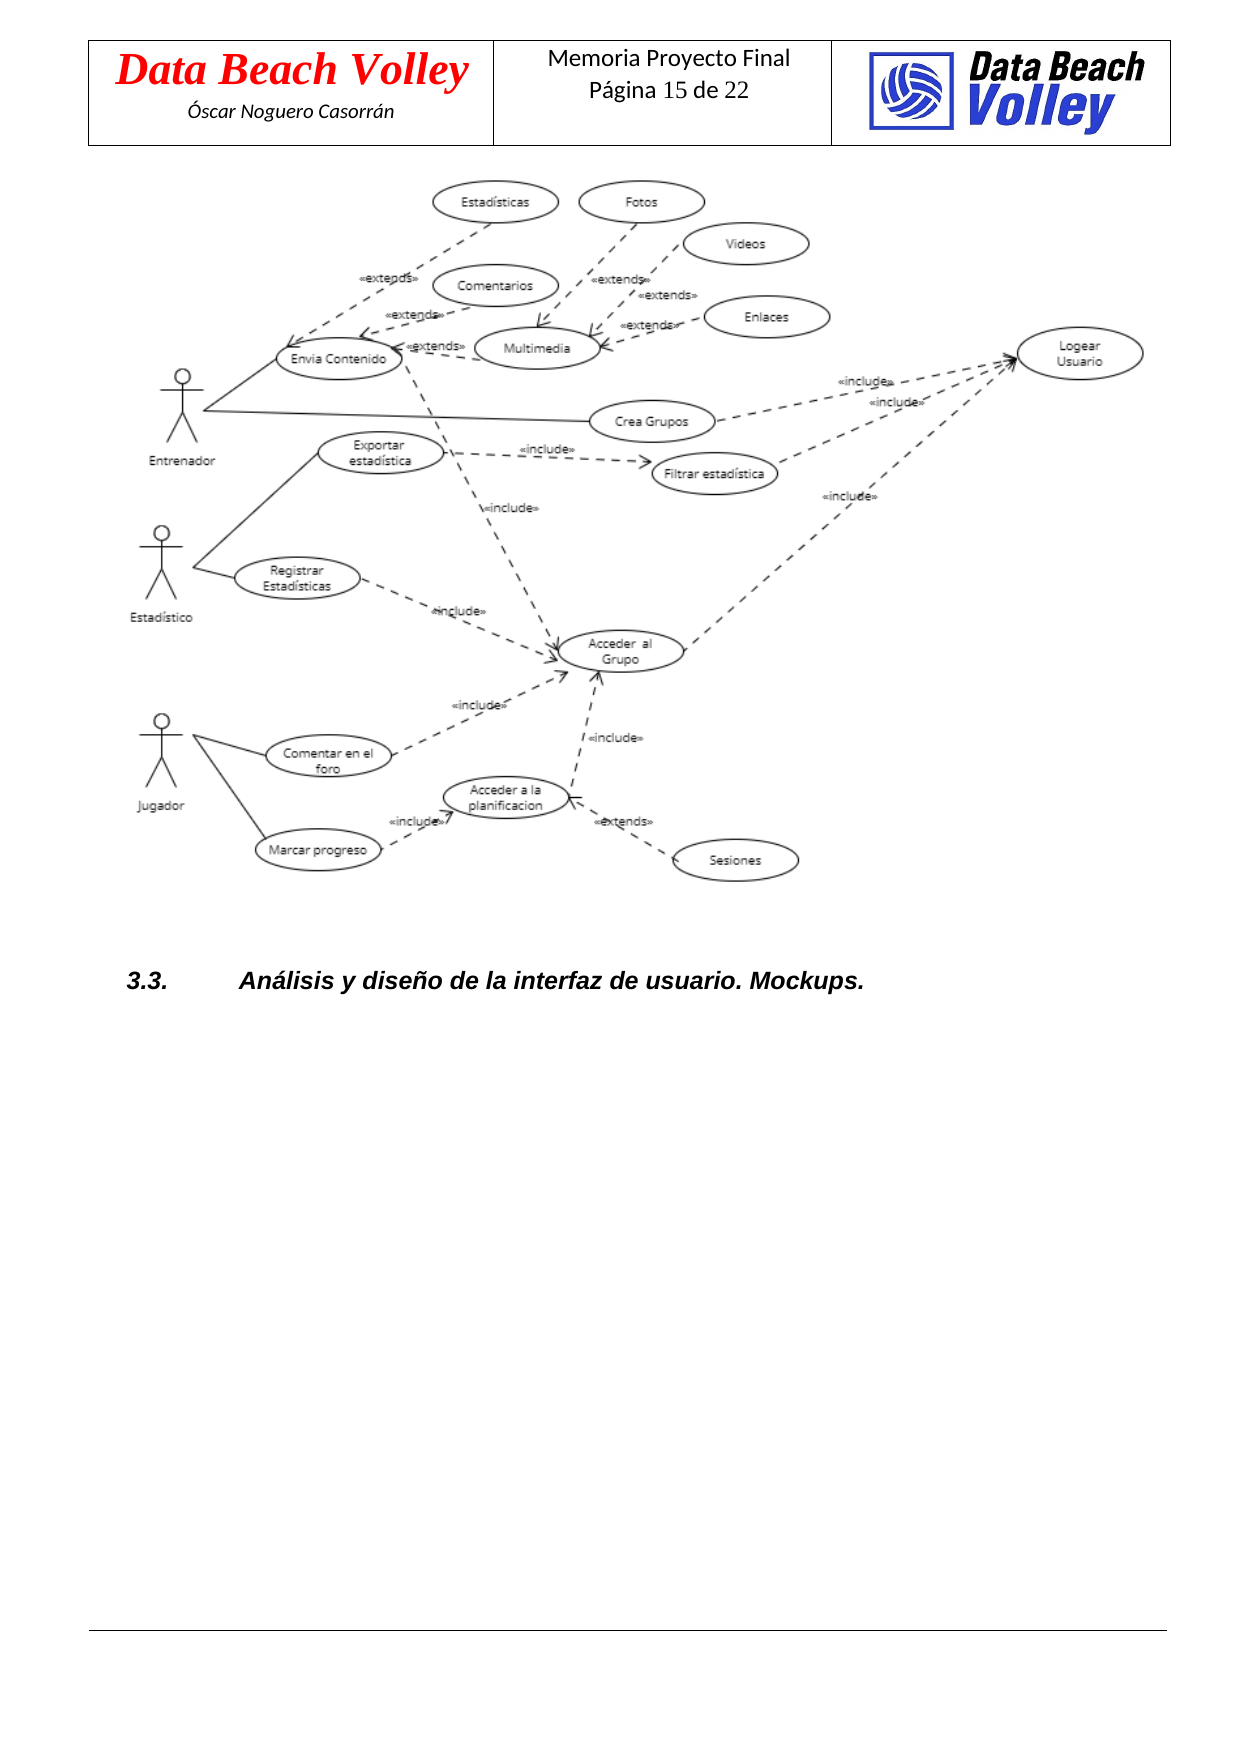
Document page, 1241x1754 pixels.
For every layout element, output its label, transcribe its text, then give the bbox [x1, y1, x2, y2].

picture [867, 48, 1148, 137]
picture [96, 174, 1175, 925]
subtitle Análisis y diseño de la interfaz de usuario. Mockups. [126, 966, 1167, 995]
